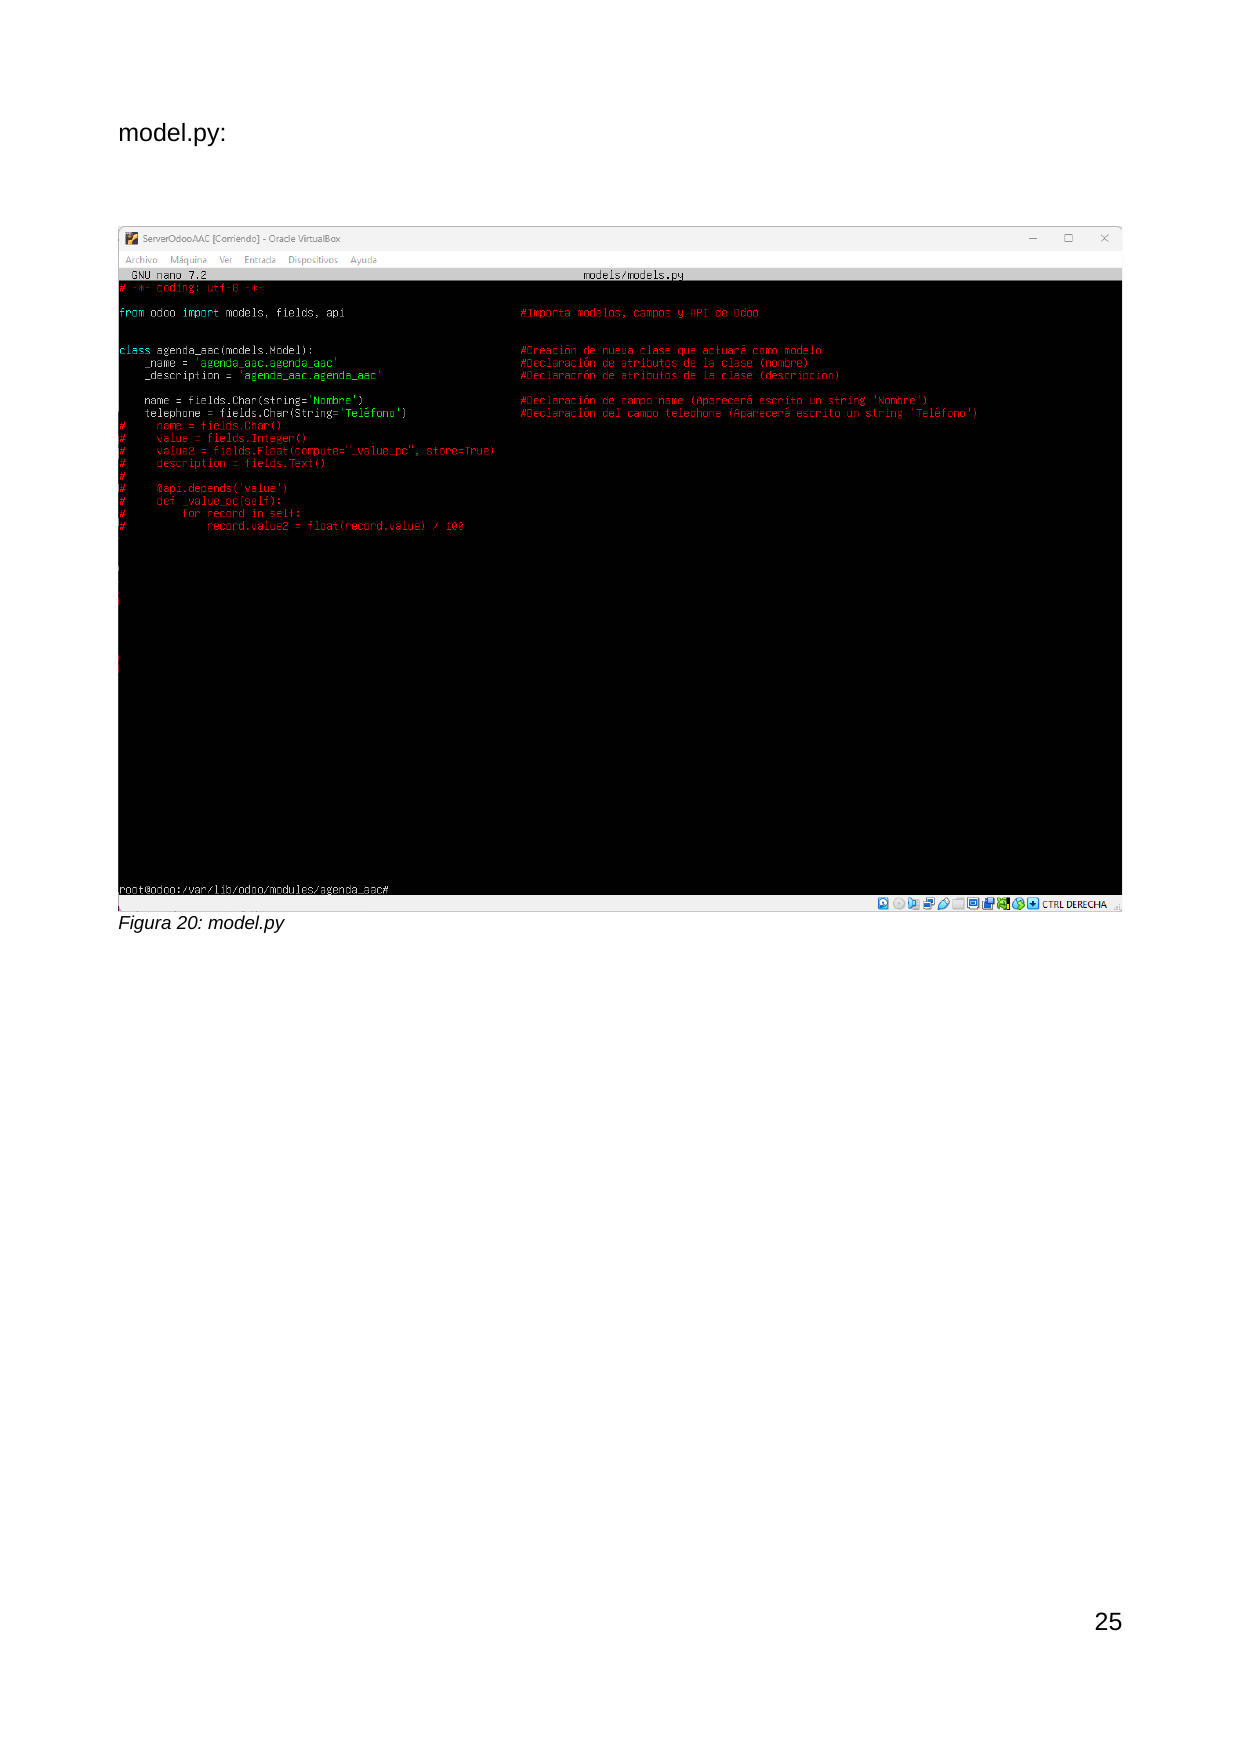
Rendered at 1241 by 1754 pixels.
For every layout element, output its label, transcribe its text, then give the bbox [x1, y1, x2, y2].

text Figura 20: model.py [118, 912, 1122, 933]
text model.py: [118, 118, 1122, 147]
picture [118, 226, 1123, 912]
